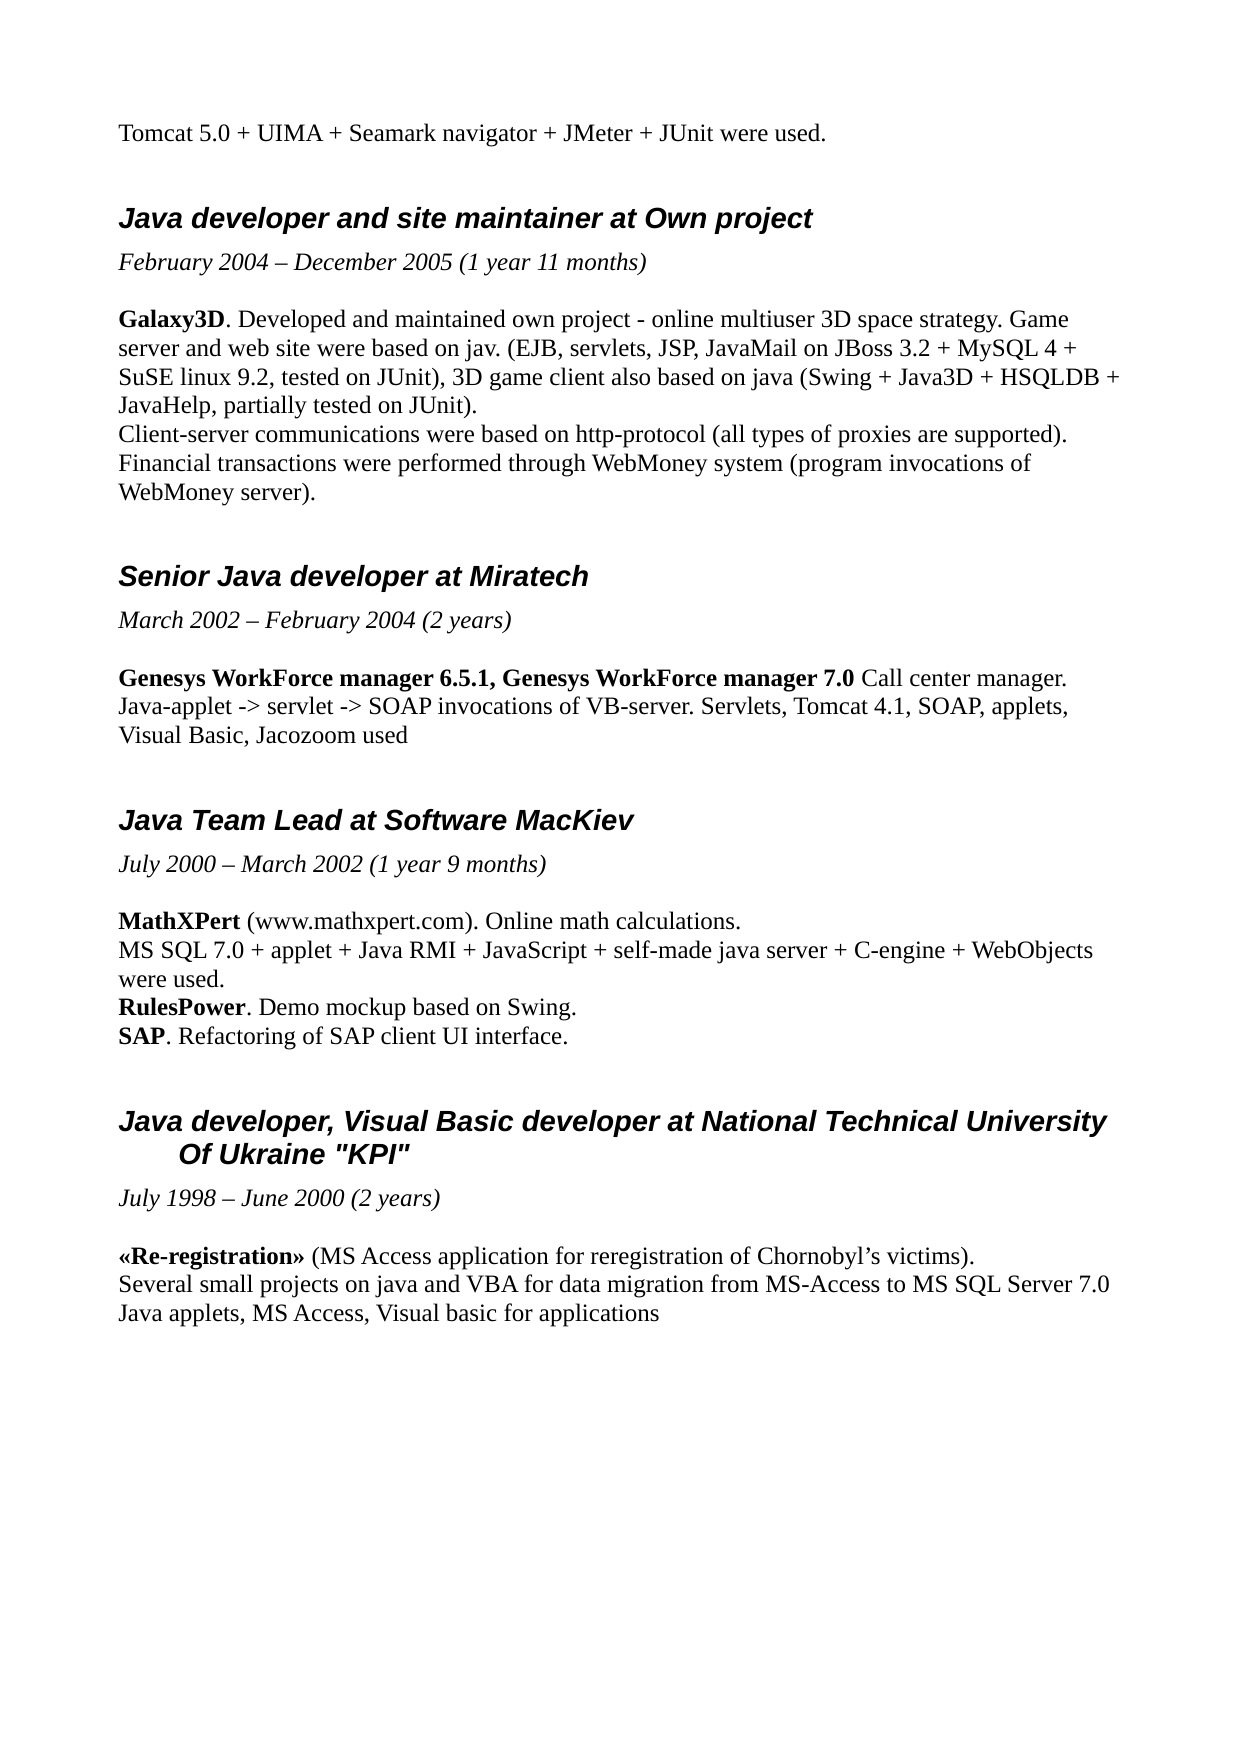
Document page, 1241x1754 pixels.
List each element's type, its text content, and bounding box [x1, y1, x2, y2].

text July 2000 – March 2002 (1 year 9 months) [118, 849, 1122, 877]
text July 1998 – June 2000 (2 years) [118, 1183, 1122, 1212]
text RulesPower. Demo mockup based on Swing. [118, 992, 1122, 1021]
text Galaxy3D. Developed and maintained own project - online multiuser 3D space strategy. Game server and web site were based on jav. (EJB, servlets, JSP, JavaMail on JBoss 3.2 + MySQL 4 + SuSE linux 9.2, tested on JUnit), 3D game client also based on java (Swing + Java3D + HSQLDB + JavaHelp, partially tested on JUnit). [118, 304, 1122, 419]
text Tomcat 5.0 + UIMA + Seamark navigator + JMeter + JUnit were used. [118, 118, 1122, 147]
subtitle Java developer and site maintainer at Own project [118, 201, 1122, 234]
subtitle Senior Java developer at Miratech [118, 559, 1122, 593]
text March 2002 – February 2004 (2 years) [118, 605, 1122, 634]
subtitle Java Team Lead at Software MacKiev [118, 803, 1122, 836]
text February 2004 – December 2005 (1 year 11 months) [118, 247, 1122, 275]
text «Re-registration» (MS Access application for reregistration of Chornobyl’s victims). [118, 1241, 1122, 1269]
text Several small projects on java and VBA for data migration from MS-Access to MS SQL Server 7.0 Java applets, MS Access, Visual basic for applications [118, 1269, 1122, 1327]
text MathXPert (www.mathxpert.com). Online math calculations. [118, 906, 1122, 935]
text MS SQL 7.0 + applet + Java RMI + JavaScript + self-made java server + C-engine + WebObjects were used. [118, 935, 1122, 992]
text SAP. Refactoring of SAP client UI interface. [118, 1021, 1122, 1050]
text Client-server communications were based on http-protocol (all types of proxies are supported). Financial transactions were performed through WebMoney system (program invocations of WebMoney server). [118, 419, 1122, 505]
subtitle Java developer, Visual Basic developer at National Technical University Of Ukraine "KPI" [118, 1104, 1122, 1171]
text Genesys WorkForce manager 6.5.1, Genesys WorkForce manager 7.0 Call center manager. Java-applet -> servlet -> SOAP invocations of VB-server. Servlets, Tomcat 4.1, SOAP, applets, Visual Basic, Jacozoom used [118, 663, 1122, 749]
